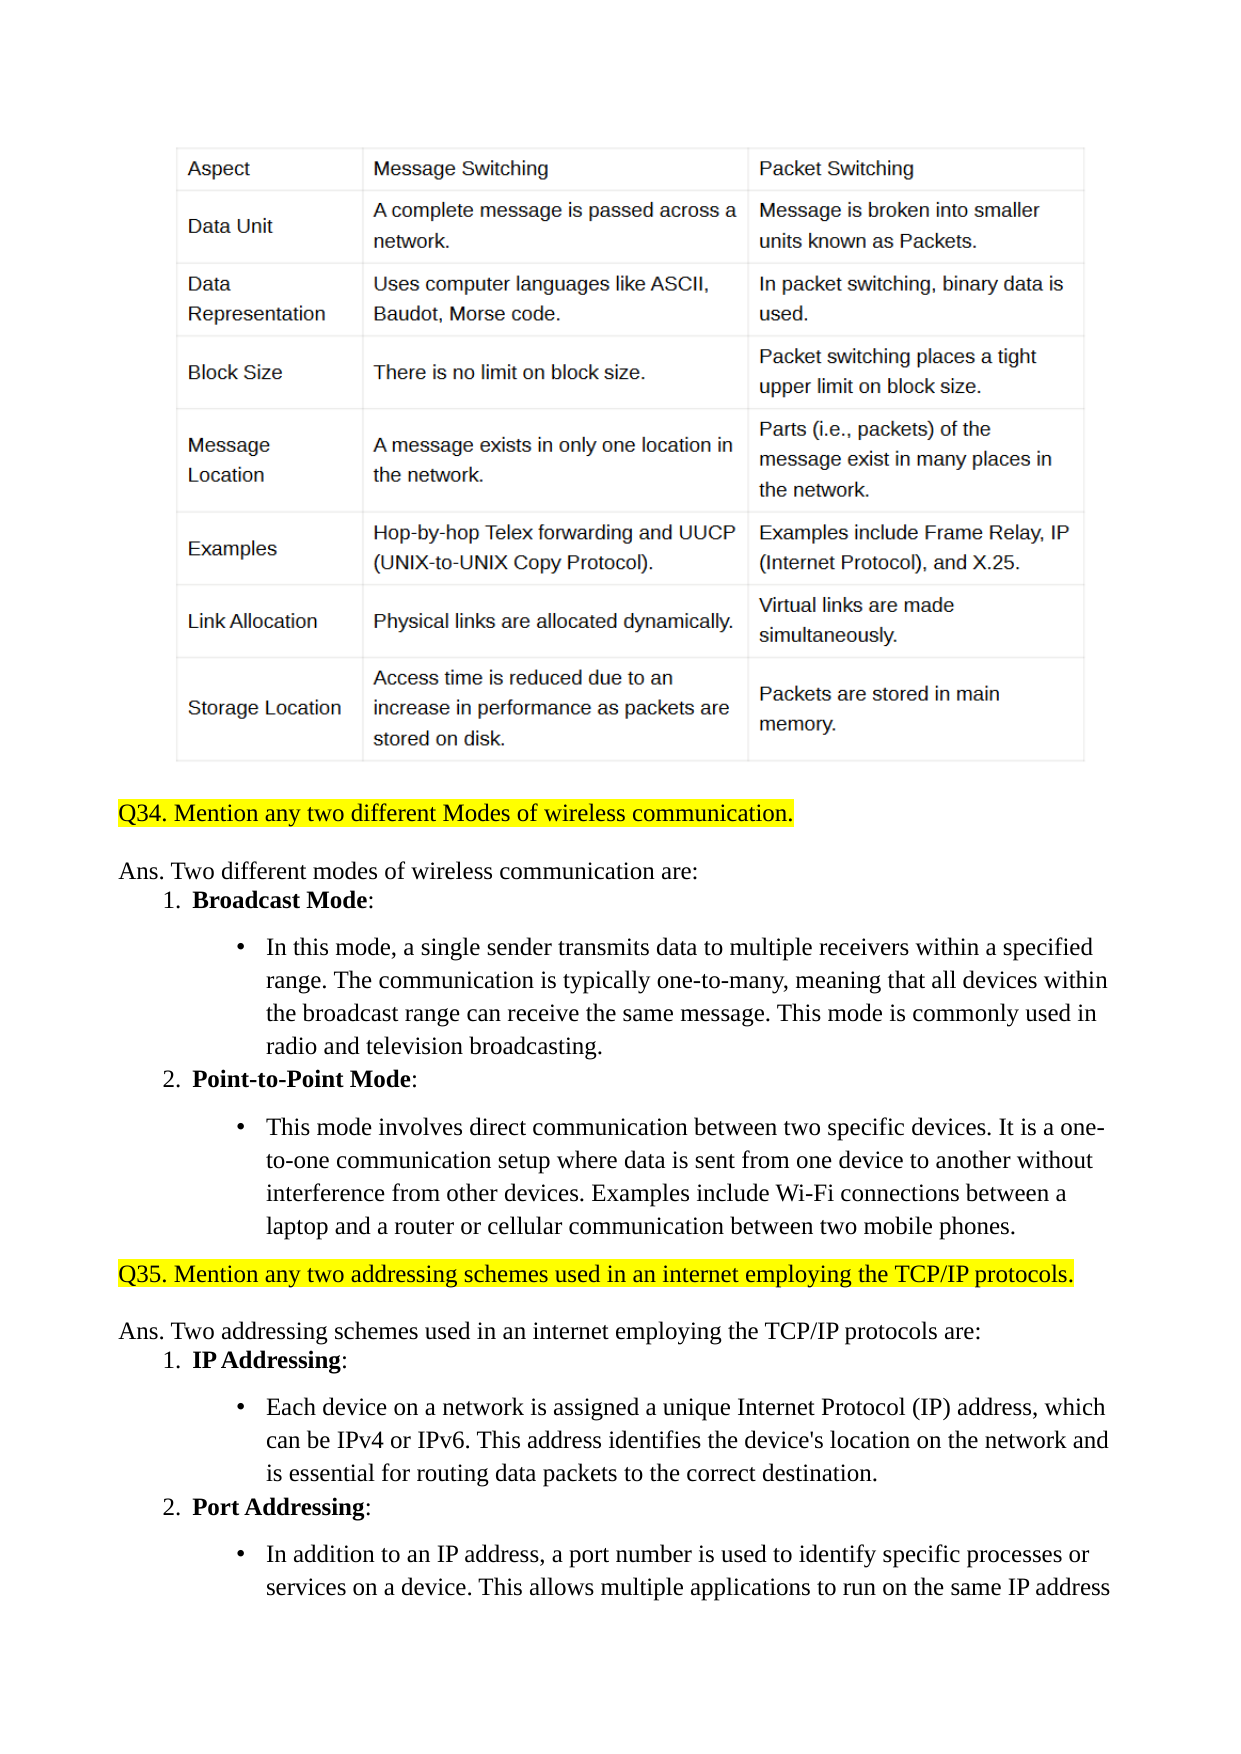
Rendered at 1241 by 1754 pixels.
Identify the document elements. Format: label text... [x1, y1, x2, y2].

text Q34. Mention any two different Modes of wireless communication. [118, 798, 1122, 827]
list Point-to-Point Mode: [162, 1064, 1122, 1093]
text Ans. Two addressing schemes used in an internet employing the TCP/IP protocols are: [118, 1316, 1122, 1345]
list In this mode, a single sender transmits data to multiple receivers within a specified range. The communication is typically one-to-many, meaning that all devices within the broadcast range can receive the same message. This mode is commonly used in radio and television broadcasting. [236, 932, 1122, 1060]
picture [172, 141, 1093, 770]
list Port Addressing: [162, 1492, 1122, 1520]
list This mode involves direct communication between two specific devices. It is a one-to-one communication setup where data is sent from one device to another without interference from other devices. Examples include Wi-Fi connections between a laptop and a router or cellular communication between two mobile phones. [236, 1112, 1122, 1240]
list Each device on a network is assigned a unique Internet Protocol (IP) address, which can be IPv4 or IPv6. This address identifies the device's location on the network and is essential for routing data packets to the correct destination. [236, 1392, 1122, 1487]
text Ans. Two different modes of wireless communication are: [118, 856, 1122, 885]
list Broadcast Mode: [162, 885, 1122, 913]
list IP Addressing: [162, 1345, 1122, 1374]
list In addition to an IP address, a port number is used to identify specific processes or services on a device. This allows multiple applications to run on the same IP address [236, 1539, 1122, 1601]
text Q35. Mention any two addressing schemes used in an internet employing the TCP/IP protocols. [118, 1259, 1122, 1287]
